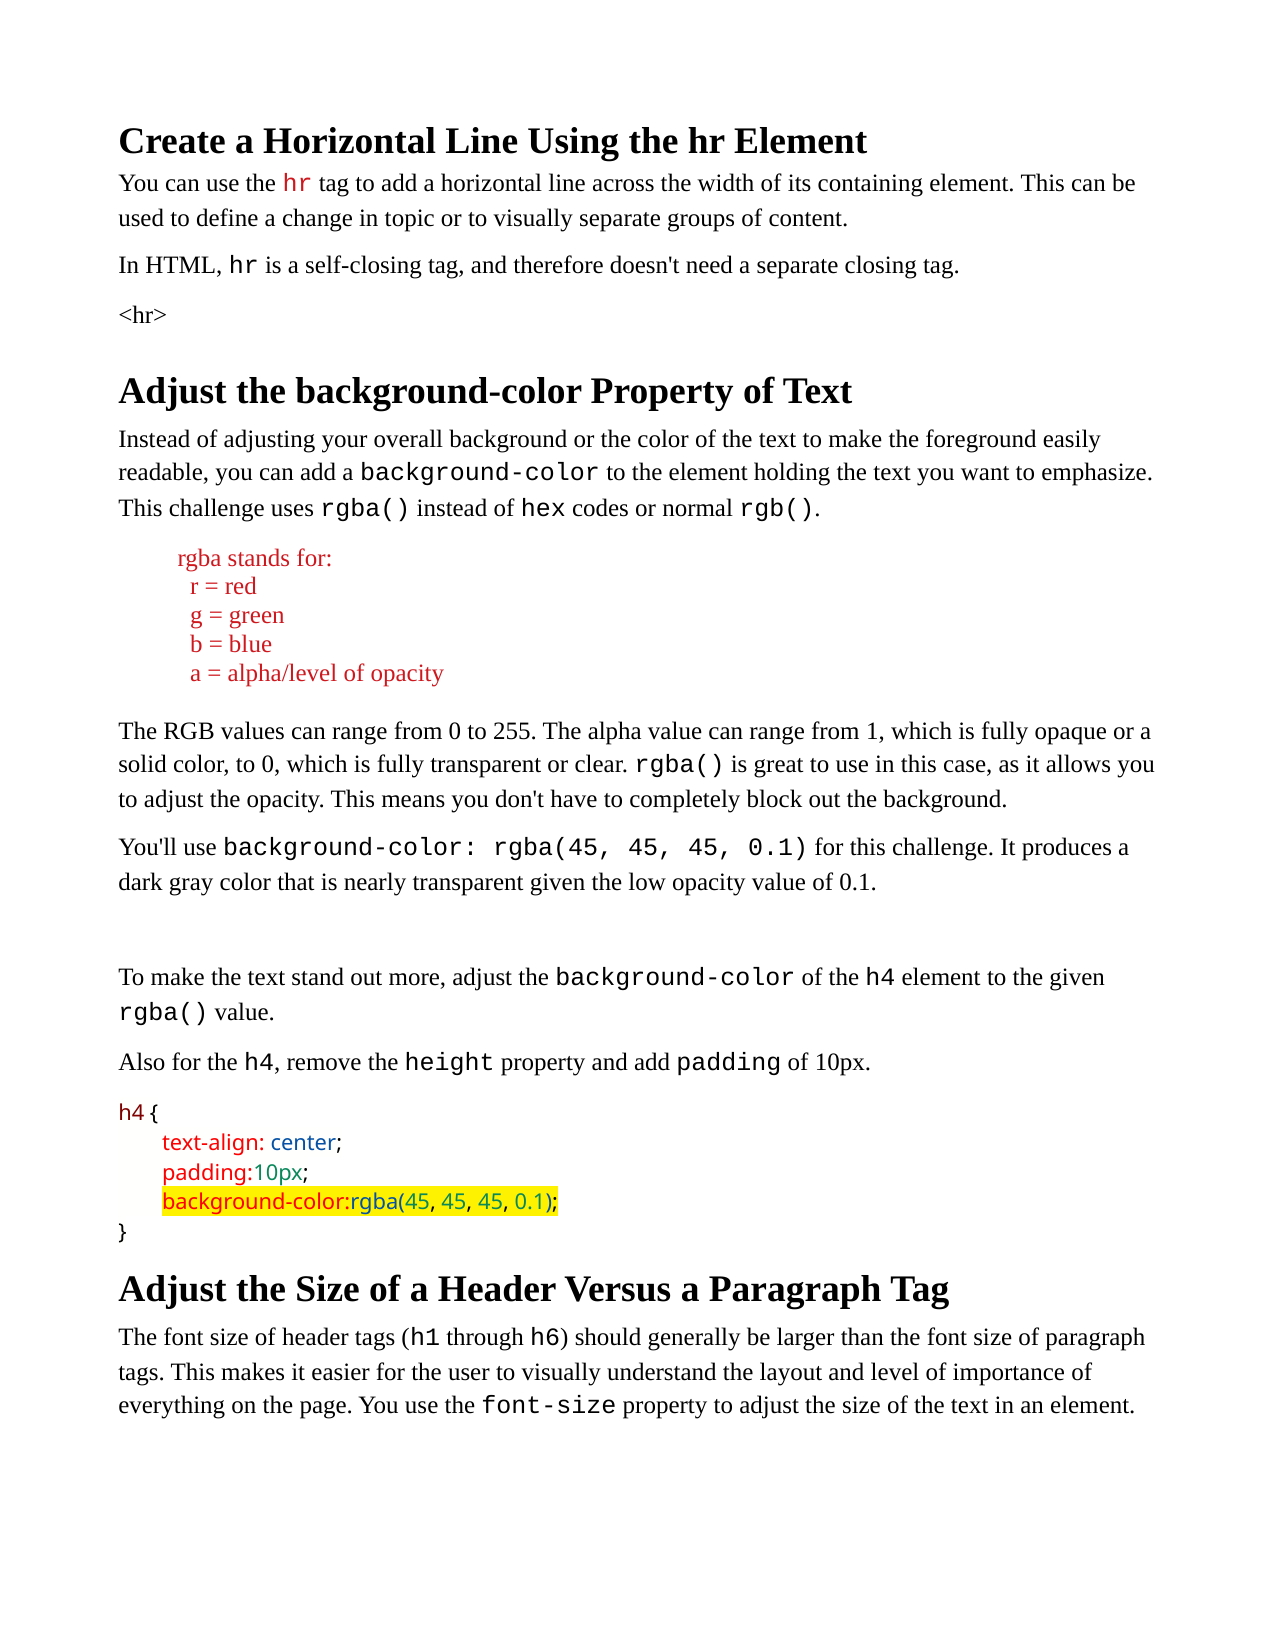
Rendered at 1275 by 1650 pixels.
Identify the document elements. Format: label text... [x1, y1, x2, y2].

text text-align: center; [118, 1127, 1157, 1157]
text <hr> [118, 300, 1157, 329]
text The font size of header tags (h1 through h6) should generally be larger than the font size of paragraph tags. This makes it easier for the user to visually understand the layout and level of importance of everything on the page. You use the font-size property to adjust the size of the text in an element. [118, 1322, 1157, 1421]
text } [118, 1216, 1157, 1246]
subtitle Create a Horizontal Line Using the hr Element [118, 118, 1157, 161]
text rgba stands for: r = red g = green b = blue a = alpha/level of opacity [177, 543, 1098, 686]
text To make the text stand out more, adjust the background-color of the h4 element to the given rgba() value. [118, 962, 1157, 1028]
text You'll use background-color: rgba(45, 45, 45, 0.1) for this challenge. It produces a dark gray color that is nearly transparent given the low opacity value of 0.1. [118, 832, 1157, 895]
text padding:10px; [118, 1157, 1157, 1186]
text h4 { [118, 1097, 1157, 1127]
subtitle Adjust the Size of a Header Versus a Paragraph Tag [118, 1267, 1157, 1310]
text In HTML, hr is a self-closing tag, and therefore doesn't need a separate closing tag. [118, 250, 1157, 281]
text The RGB values can range from 0 to 255. The alpha value can range from 1, which is fully opaque or a solid color, to 0, which is fully transparent or clear. rgba() is great to use in this case, as it allows you to adjust the opacity. This means you don't have to completely block out the background. [118, 716, 1157, 813]
text background-color:rgba(45, 45, 45, 0.1); [118, 1186, 1157, 1216]
text Also for the h4, remove the height property and add padding of 10px. [118, 1047, 1157, 1078]
text Instead of adjusting your overall background or the color of the text to make the foreground easily readable, you can add a background-color to the element holding the text you want to emphasize. This challenge uses rgba() instead of hex codes or normal rgb(). [118, 424, 1157, 523]
subtitle Adjust the background-color Property of Text [118, 369, 1157, 412]
text You can use the hr tag to add a horizontal line across the width of its containing element. This can be used to define a change in topic or to visually separate groups of content. [118, 168, 1157, 232]
